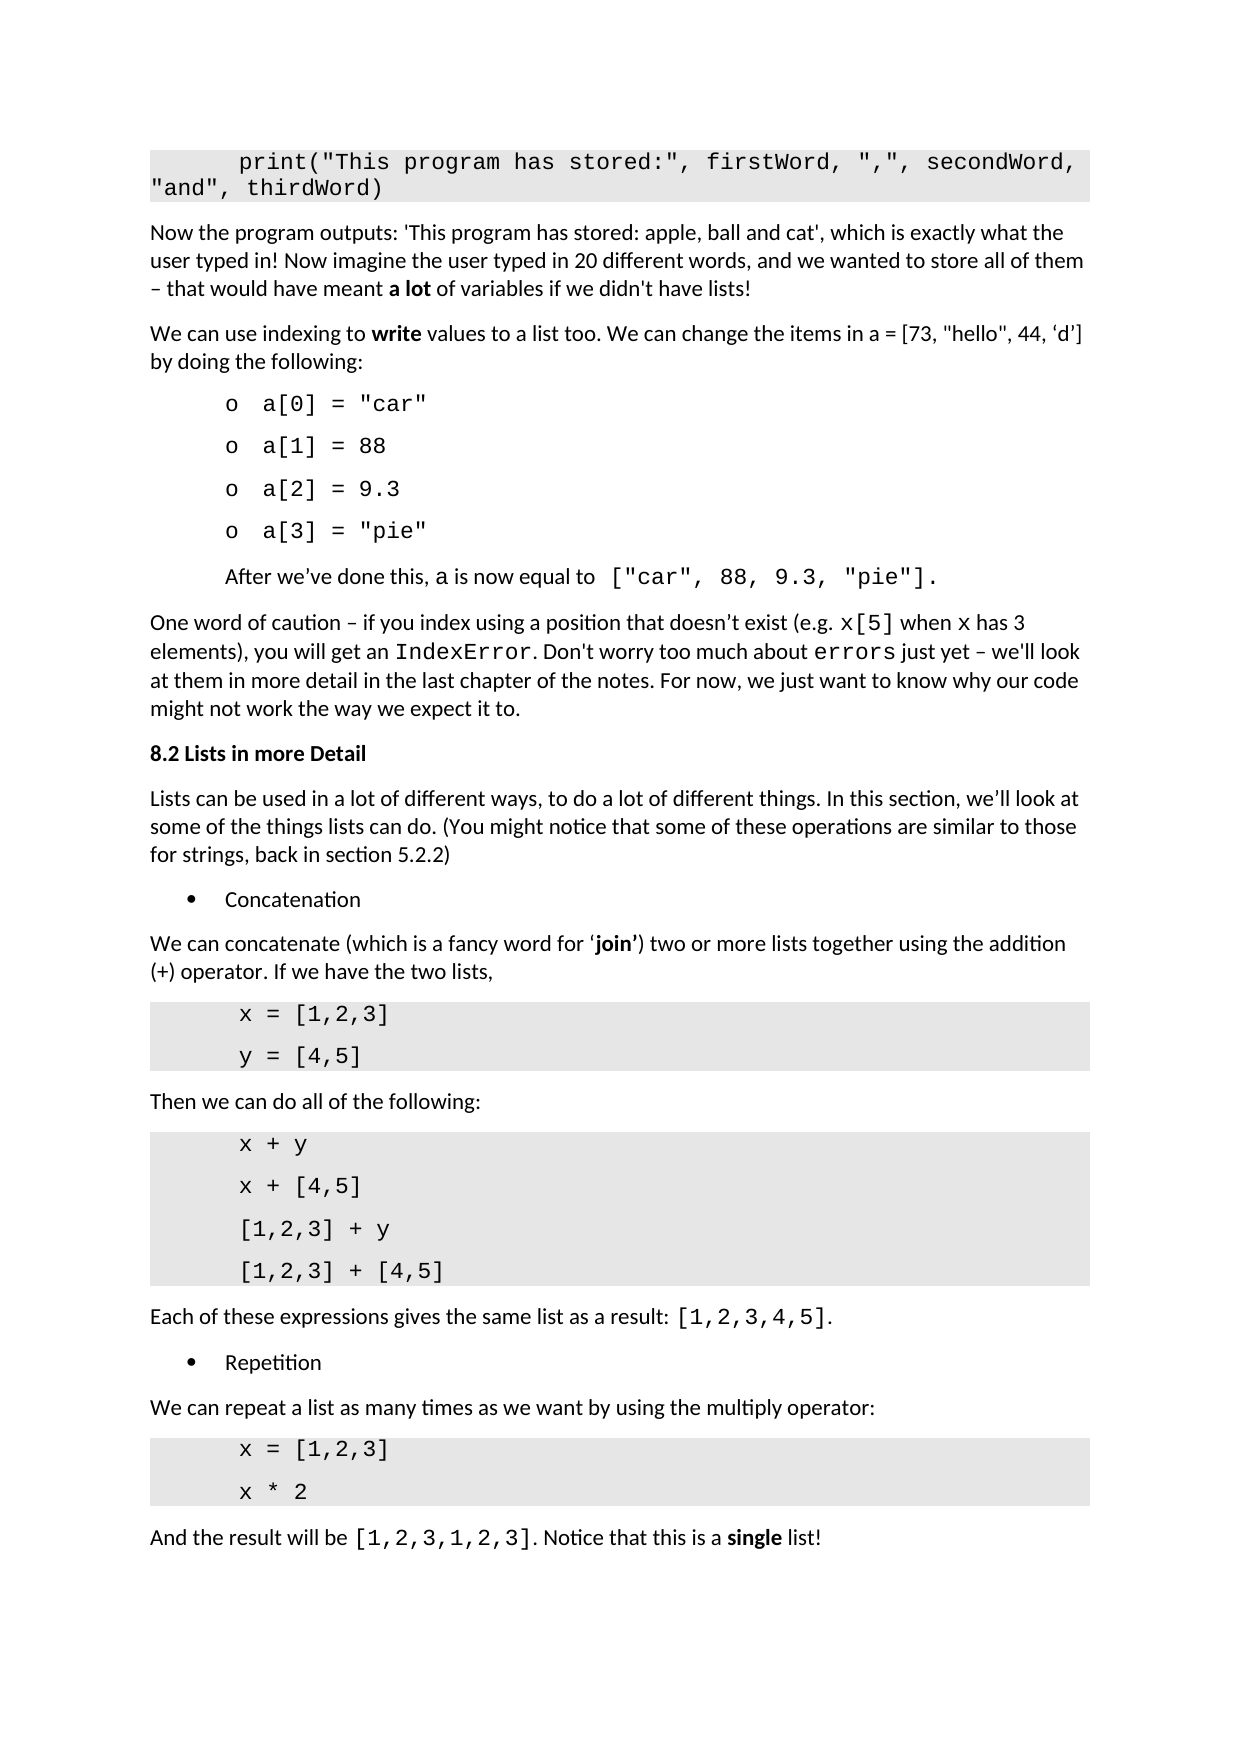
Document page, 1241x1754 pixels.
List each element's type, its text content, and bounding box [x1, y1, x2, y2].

list Concatenation [187, 885, 1090, 913]
text We can repeat a list as many times as we want by using the multiply operator: [150, 1393, 1090, 1421]
text x + [4,5] [150, 1174, 1090, 1201]
list a[3] = "pie" [225, 520, 1090, 546]
text 8.2 Lists in more Detail [150, 739, 1090, 767]
text Lists can be used in a lot of different ways, to do a lot of different things. In this section, we’ll look at some of the things lists can do. (You might notice that some of these operations are similar to those for strings, back in section 5.2.2) [150, 784, 1090, 868]
list Repetition [187, 1348, 1090, 1376]
text [1,2,3] + [4,5] [150, 1260, 1090, 1286]
list a[2] = 9.3 [225, 477, 1090, 503]
text print("This program has stored:", firstWord, ",", secondWord, "and", thirdWord) [150, 150, 1090, 202]
list a[0] = "car" [225, 392, 1090, 418]
text x + y [150, 1132, 1090, 1158]
list After we’ve done this, a is now equal to ["car", 88, 9.3, "pie"]. [225, 562, 1090, 592]
text Each of these expressions gives the same list as a result: [1,2,3,4,5]. [150, 1302, 1090, 1332]
text x = [1,2,3] [150, 1002, 1090, 1028]
text And the result will be [1,2,3,1,2,3]. Notice that this is a single list! [150, 1523, 1090, 1552]
text Now the program outputs: 'This program has stored: apple, ball and cat', which is exactly what the user typed in! Now imagine the user typed in 20 different words, and we wanted to store all of them – that would have meant a lot of variables if we didn't have lists! [150, 218, 1090, 303]
text [1,2,3] + y [150, 1217, 1090, 1243]
text x * 2 [150, 1480, 1090, 1506]
text Then we can do all of the following: [150, 1087, 1090, 1115]
text x = [1,2,3] [150, 1438, 1090, 1463]
text We can use indexing to write values to a list too. We can change the items in a = [73, "hello", 44, ‘d’] by doing the following: [150, 319, 1090, 375]
text We can concatenate (which is a fancy word for ‘join’) two or more lists together using the addition (+) operator. If we have the two lists, [150, 929, 1090, 985]
text y = [4,5] [150, 1045, 1090, 1071]
list a[1] = 88 [225, 434, 1090, 461]
text One word of caution – if you index using a position that doesn’t exist (e.g. x[5] when x has 3 elements), you will get an IndexError. Don't worry too much about errors just yet – we'll look at them in more detail in the last chapter of the notes. For now, we just want to know why our code might not work the way we expect it to. [150, 608, 1090, 723]
